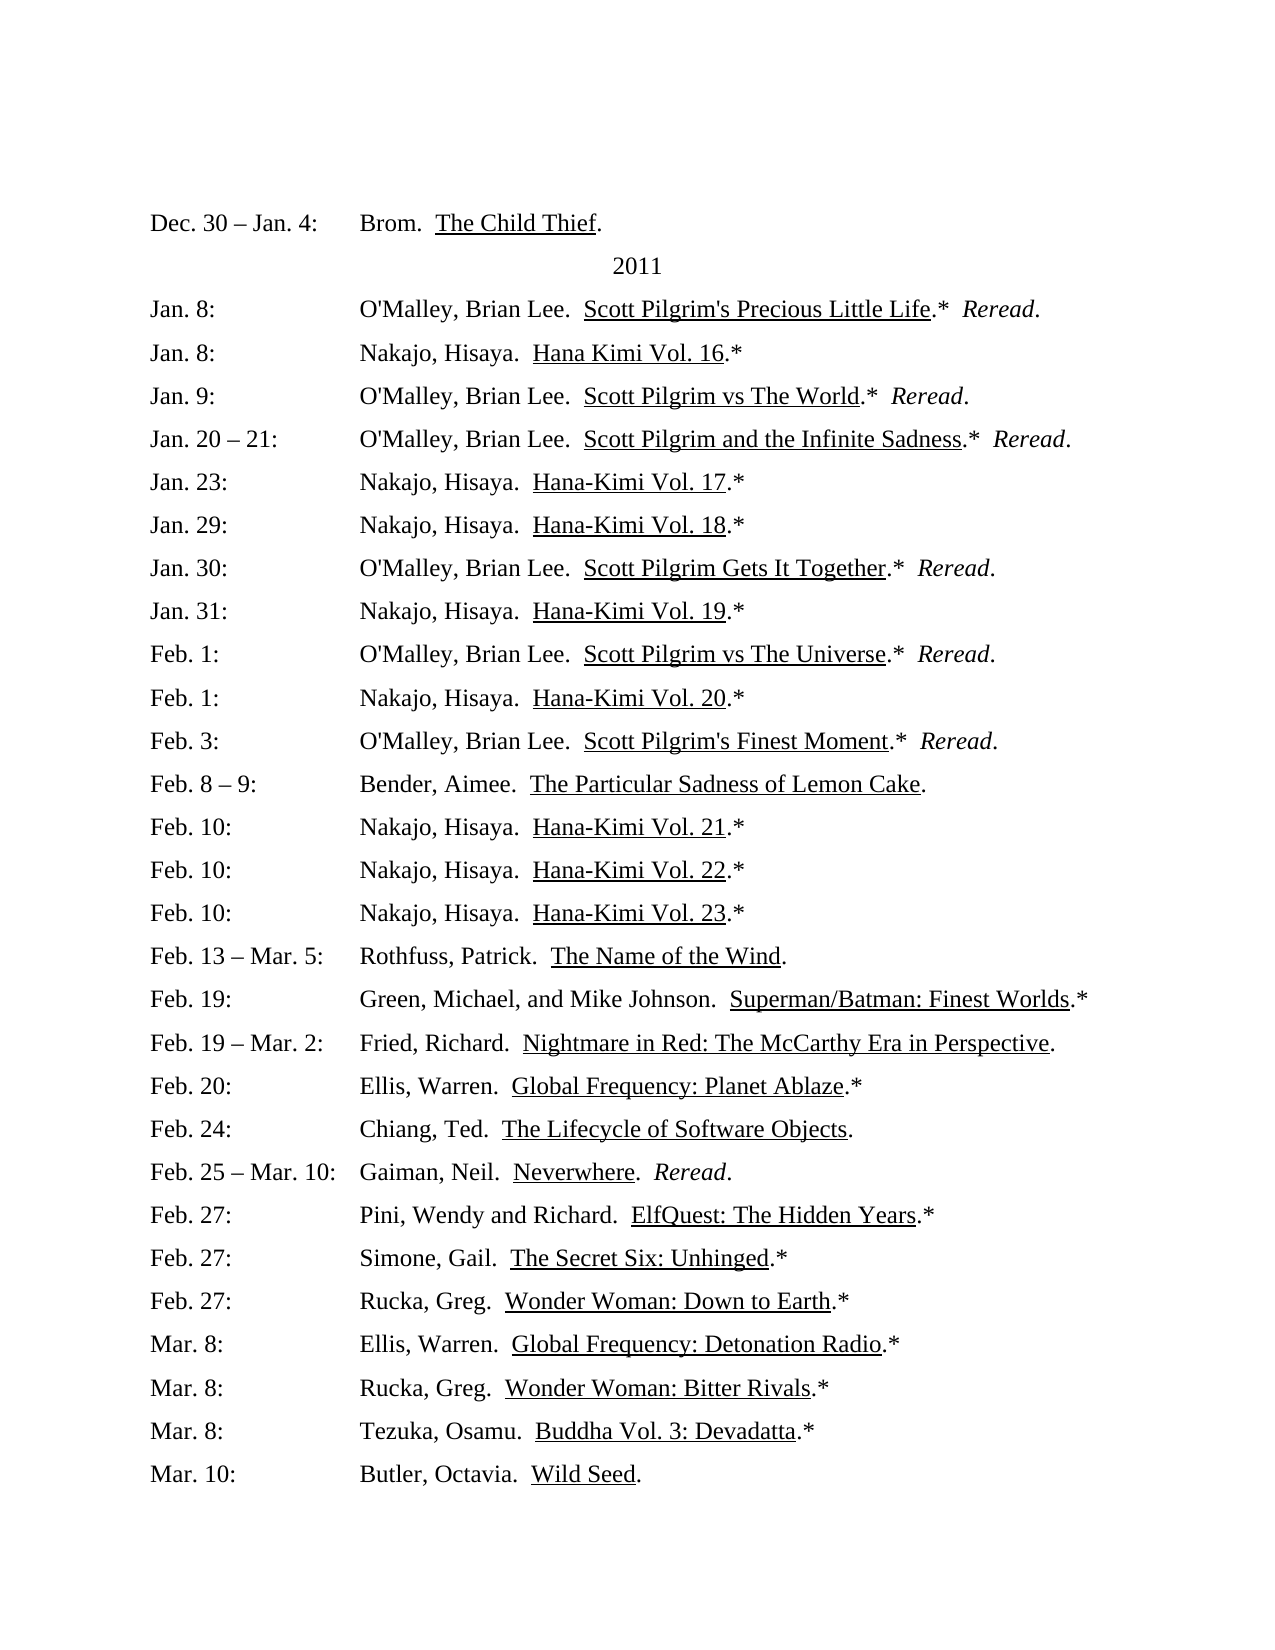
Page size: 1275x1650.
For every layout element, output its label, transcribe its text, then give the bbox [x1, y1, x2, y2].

list Mar. 10: Butler, Octavia. Wild Seed. [150, 1459, 1125, 1488]
list Feb. 24: Chiang, Ted. The Lifecycle of Software Objects. [150, 1114, 1125, 1143]
list Jan. 8: O'Malley, Brian Lee. Scott Pilgrim's Precious Little Life.* Reread. [150, 294, 1125, 323]
list Feb. 13 – Mar. 5: Rothfuss, Patrick. The Name of the Wind. [150, 941, 1125, 970]
list Feb. 27: Rucka, Greg. Wonder Woman: Down to Earth.* [150, 1286, 1125, 1315]
list Feb. 10: Nakajo, Hisaya. Hana-Kimi Vol. 23.* [150, 898, 1125, 927]
list Feb. 1: Nakajo, Hisaya. Hana-Kimi Vol. 20.* [150, 683, 1125, 711]
list Feb. 25 – Mar. 10: Gaiman, Neil. Neverwhere. Reread. [150, 1157, 1125, 1186]
list Feb. 27: Pini, Wendy and Richard. ElfQuest: The Hidden Years.* [150, 1200, 1125, 1229]
list Jan. 31: Nakajo, Hisaya. Hana-Kimi Vol. 19.* [150, 596, 1125, 625]
list 2011 [150, 251, 1125, 280]
list Jan. 9: O'Malley, Brian Lee. Scott Pilgrim vs The World.* Reread. [150, 381, 1125, 409]
list Mar. 8: Tezuka, Osamu. Buddha Vol. 3: Devadatta.* [150, 1416, 1125, 1444]
list Jan. 30: O'Malley, Brian Lee. Scott Pilgrim Gets It Together.* Reread. [150, 553, 1125, 582]
list Feb. 8 – 9: Bender, Aimee. The Particular Sadness of Lemon Cake. [150, 769, 1125, 798]
list Feb. 19 – Mar. 2: Fried, Richard. Nightmare in Red: The McCarthy Era in Perspective. [150, 1028, 1125, 1056]
list Feb. 10: Nakajo, Hisaya. Hana-Kimi Vol. 21.* [150, 812, 1125, 841]
list Feb. 27: Simone, Gail. The Secret Six: Unhinged.* [150, 1243, 1125, 1272]
list Feb. 19: Green, Michael, and Mike Johnson. Superman/Batman: Finest Worlds.* [150, 984, 1125, 1013]
list Mar. 8: Ellis, Warren. Global Frequency: Detonation Radio.* [150, 1329, 1125, 1358]
list Jan. 23: Nakajo, Hisaya. Hana-Kimi Vol. 17.* [150, 467, 1125, 496]
list Feb. 20: Ellis, Warren. Global Frequency: Planet Ablaze.* [150, 1071, 1125, 1099]
list Jan. 29: Nakajo, Hisaya. Hana-Kimi Vol. 18.* [150, 510, 1125, 539]
list Feb. 3: O'Malley, Brian Lee. Scott Pilgrim's Finest Moment.* Reread. [150, 726, 1125, 754]
list Jan. 8: Nakajo, Hisaya. Hana Kimi Vol. 16.* [150, 338, 1125, 366]
list Feb. 1: O'Malley, Brian Lee. Scott Pilgrim vs The Universe.* Reread. [150, 639, 1125, 668]
list Dec. 30 – Jan. 4: Brom. The Child Thief. [150, 208, 1125, 237]
list Mar. 8: Rucka, Greg. Wonder Woman: Bitter Rivals.* [150, 1373, 1125, 1401]
list Jan. 20 – 21: O'Malley, Brian Lee. Scott Pilgrim and the Infinite Sadness.* Reread. [150, 424, 1125, 453]
list Feb. 10: Nakajo, Hisaya. Hana-Kimi Vol. 22.* [150, 855, 1125, 884]
